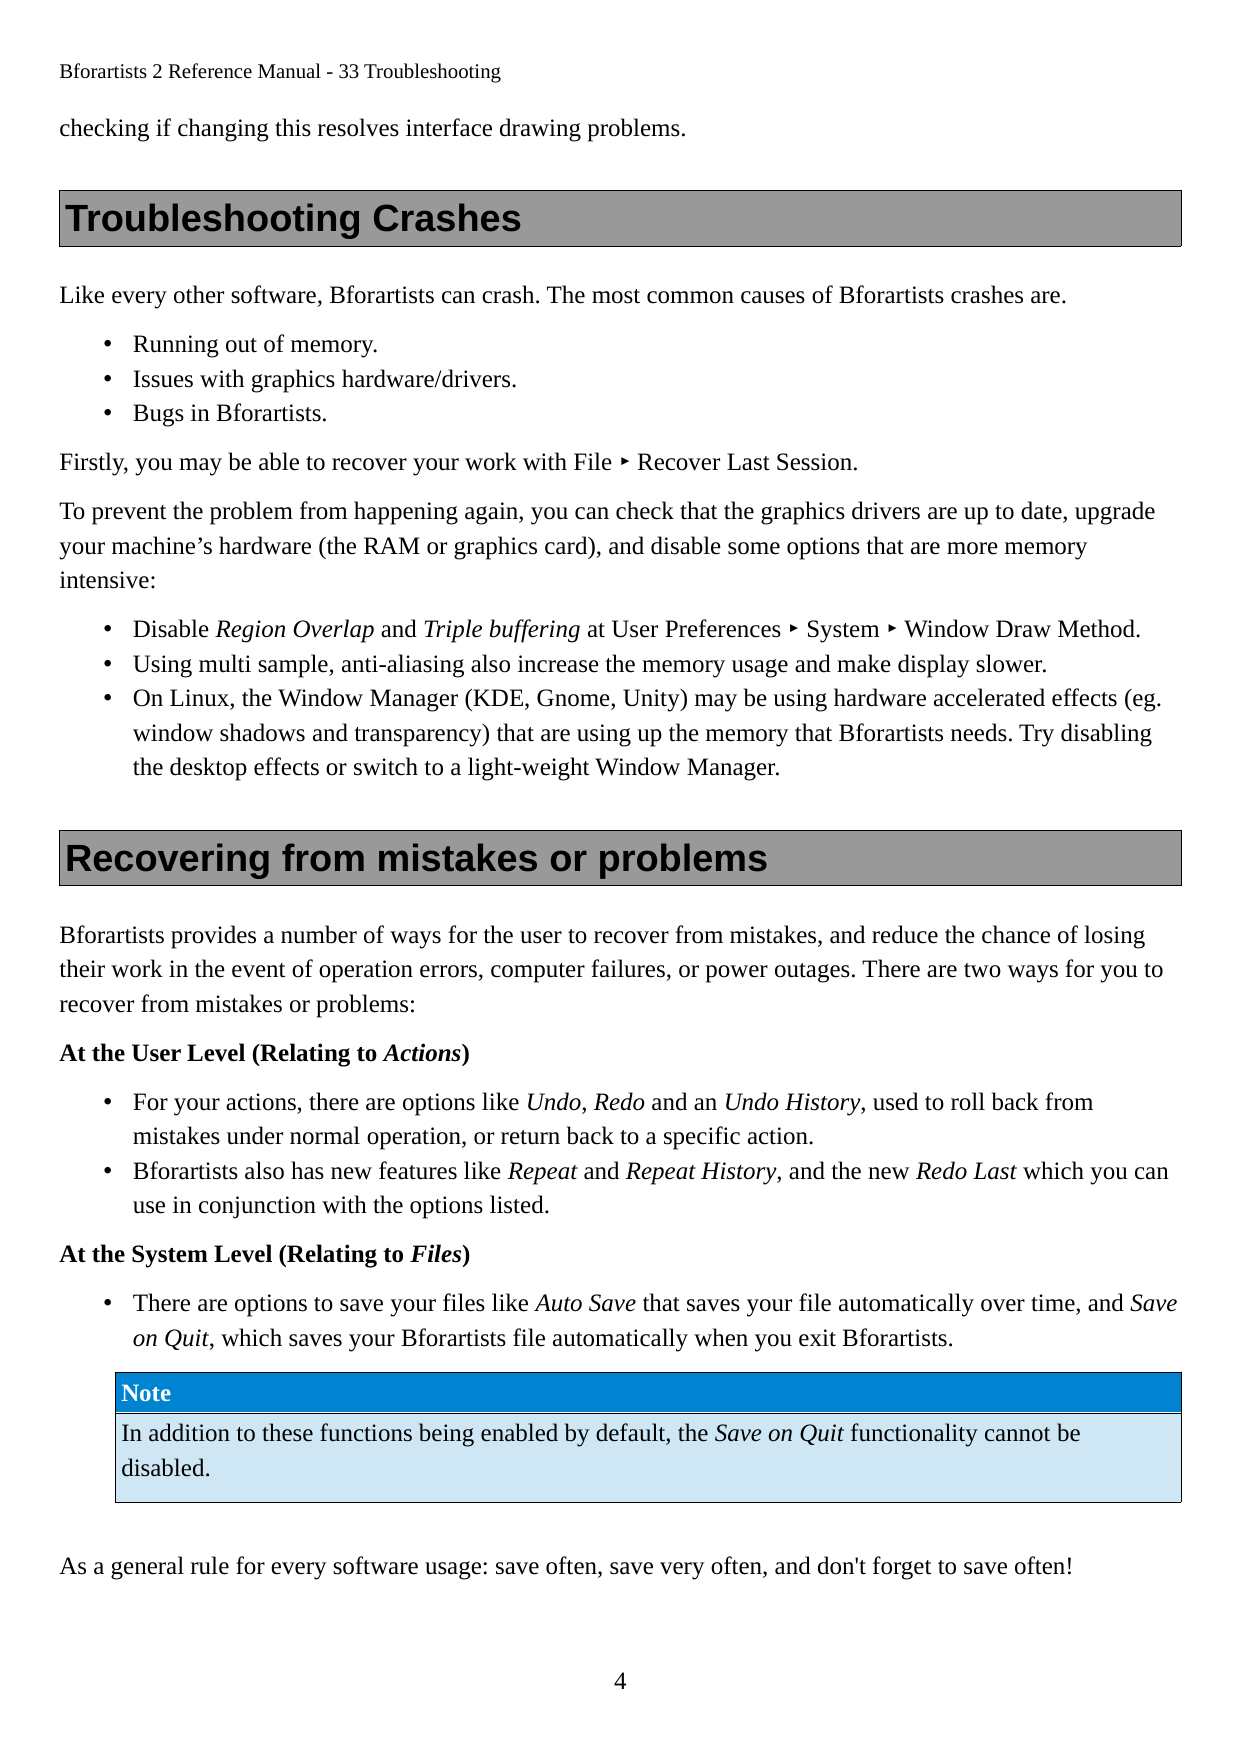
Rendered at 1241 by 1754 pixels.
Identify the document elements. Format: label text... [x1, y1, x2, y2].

table_header Troubleshooting Crashes [60, 191, 1181, 246]
text At the System Level (Relating to Files) [59, 1239, 1181, 1268]
list Issues with graphics hardware/drivers. [103, 364, 1181, 392]
table_header Note [116, 1373, 1181, 1412]
list Running out of memory. [103, 329, 1181, 358]
list Bforartists also has new features like Repeat and Repeat History, and the new Redo Last which you can use in conjunction with the options listed. [103, 1156, 1181, 1219]
text Like every other software, Bforartists can crash. The most common causes of Bforartists crashes are. [59, 280, 1181, 309]
text To prevent the problem from happening again, you can check that the graphics drivers are up to date, upgrade your machine’s hardware (the RAM or graphics card), and disable some options that are more memory intensive: [59, 496, 1181, 594]
text At the User Level (Relating to Actions) [59, 1038, 1181, 1067]
list Bugs in Bforartists. [103, 398, 1181, 427]
list There are options to save your files like Auto Save that saves your file automatically over time, and Save on Quit, which saves your Bforartists file automatically when you exit Bforartists. [103, 1288, 1181, 1352]
list On Linux, the Window Manager (KDE, Gnome, Unity) may be using hardware accelerated effects (eg. window shadows and transparency) that are using up the memory that Bforartists needs. Try disabling the desktop effects or switch to a light-weight Window Manager. [103, 683, 1181, 781]
text Firstly, you may be able to recover your work with File ‣ Recover Last Session. [59, 447, 1181, 476]
table_header Recovering from mistakes or problems [60, 831, 1181, 885]
table_cell In addition to these functions being enabled by default, the Save on Quit functionality cannot be disabled. [116, 1414, 1181, 1502]
text Bforartists provides a number of ways for the user to recover from mistakes, and reduce the chance of losing their work in the event of operation errors, computer failures, or power outages. There are two ways for you to recover from mistakes or problems: [59, 920, 1181, 1018]
text As a general rule for every software usage: save often, save very often, and don't forget to save often! [59, 1551, 1181, 1580]
list For your actions, there are options like Undo, Redo and an Undo History, used to roll back from mistakes under normal operation, or return back to a specific action. [103, 1087, 1181, 1150]
list Disable Region Overlap and Triple buffering at User Preferences ‣ System ‣ Window Draw Method. [103, 614, 1181, 643]
list Using multi sample, anti-aliasing also increase the memory usage and make display slower. [103, 649, 1181, 678]
text checking if changing this resolves interface drawing problems. [59, 113, 1181, 141]
